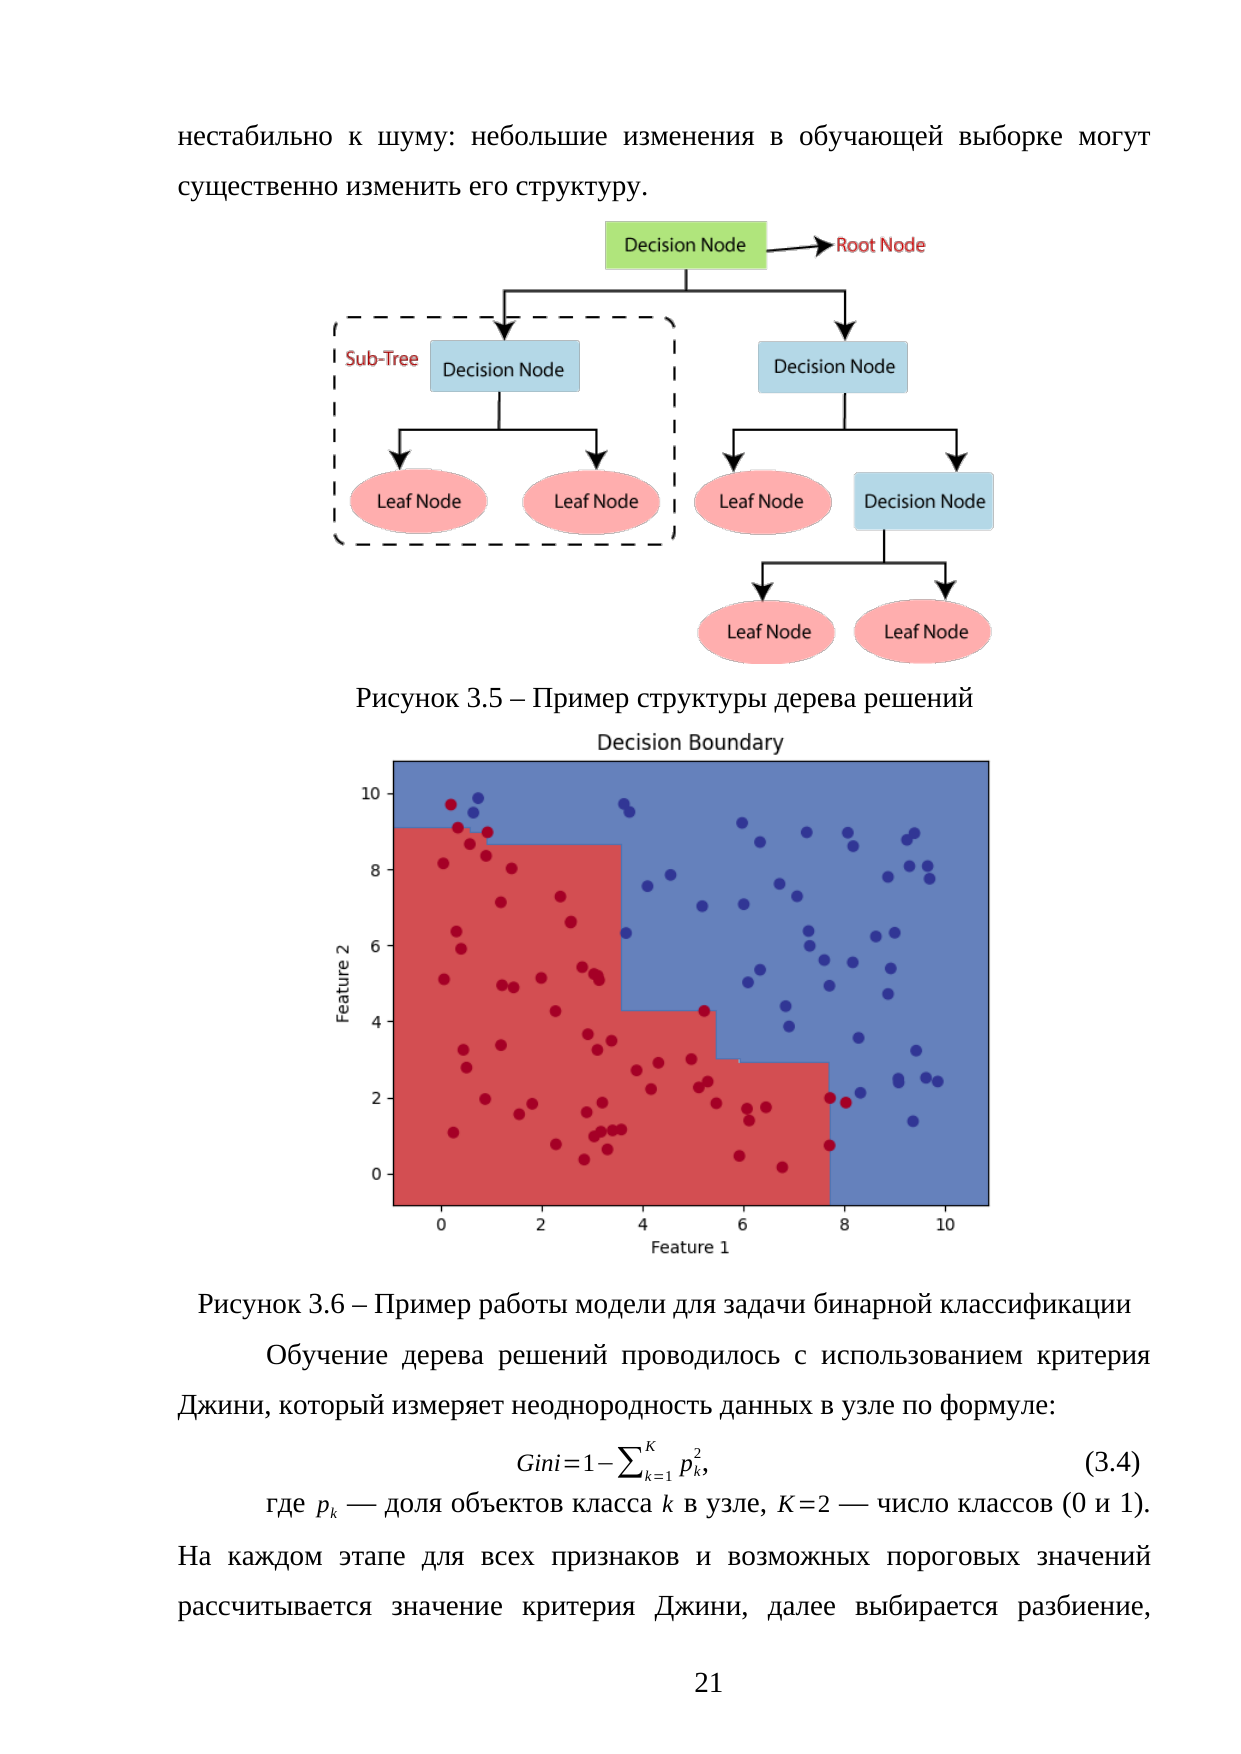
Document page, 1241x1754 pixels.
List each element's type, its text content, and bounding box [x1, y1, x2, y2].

table_header , [177, 1438, 1048, 1485]
table_header (3.4) [1048, 1438, 1152, 1485]
text где — доля объектов класса в узле, — число классов (0 и 1). На каждом этапе для всех признаков и возможных пороговых значений рассчитывается значение критерия Джини, далее выбирается разбиение, [177, 1485, 1152, 1622]
picture [330, 218, 999, 664]
text Рисунок 3.5 – Пример структуры дерева решений [177, 681, 1152, 714]
text нестабильно к шуму: небольшие изменения в обучающей выборке могут существенно изменить его структуру. [177, 118, 1152, 202]
text Рисунок 3.6 – Пример работы модели для задачи бинарной классификации [177, 1287, 1152, 1320]
picture [334, 730, 995, 1256]
text Обучение дерева решений проводилось с использованием критерия Джини, который измеряет неоднородность данных в узле по формуле: [177, 1337, 1152, 1421]
